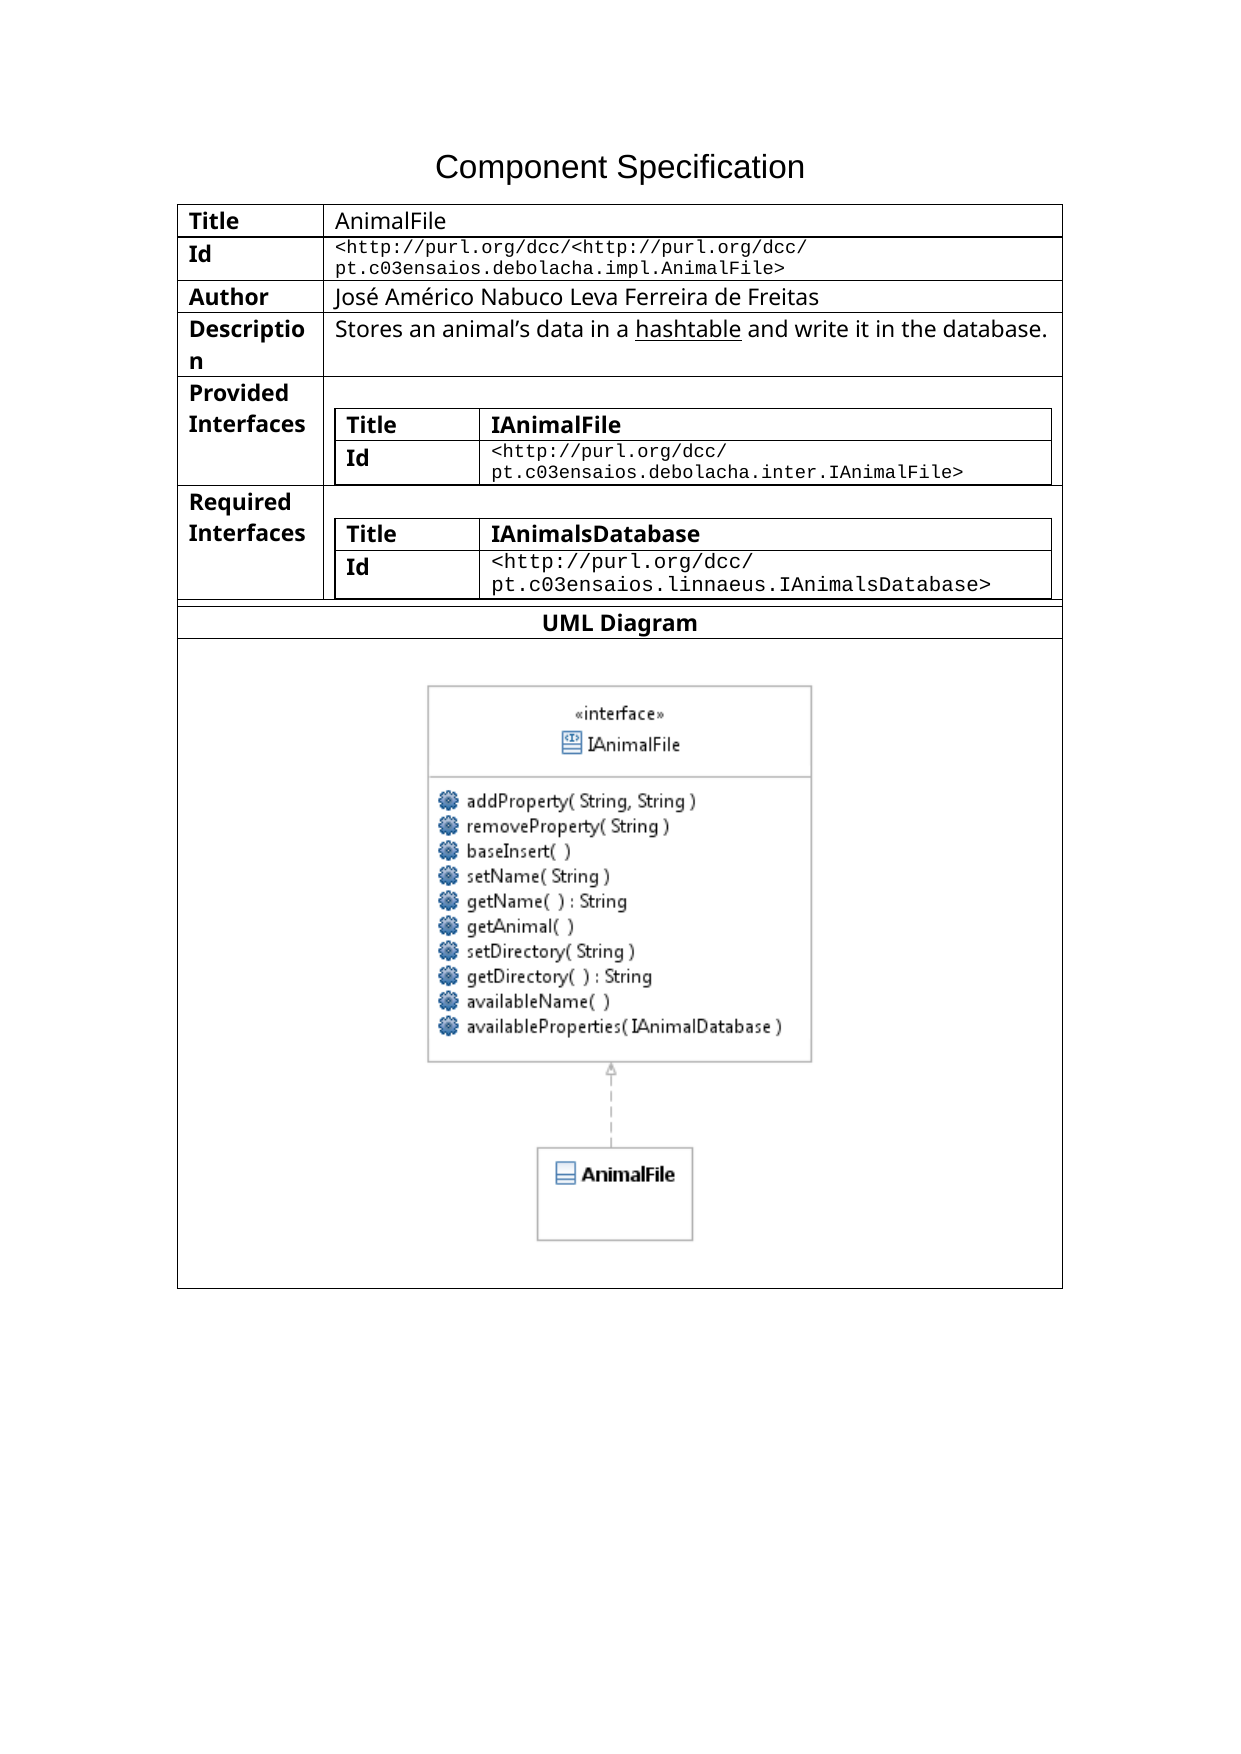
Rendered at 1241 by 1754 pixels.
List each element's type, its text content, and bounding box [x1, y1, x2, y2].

table_header Title [178, 205, 323, 236]
table_cell <http://purl.org/dcc/pt.c03ensaios.linnaeus.IAnimalsDatabase> [480, 551, 1051, 598]
table_cell Provided Interfaces [178, 377, 323, 485]
table_cell [324, 377, 1062, 485]
table_cell Description [178, 313, 323, 376]
table_header IAnimalFile [480, 409, 1051, 440]
table_cell [324, 486, 1062, 599]
table_cell [178, 600, 1062, 606]
table_header Title [336, 409, 479, 440]
table_cell José Américo Nabuco Leva Ferreira de Freitas [324, 281, 1062, 312]
table_header Title [336, 519, 479, 550]
table_cell <http://purl.org/dcc/<http://purl.org/dcc/pt.c03ensaios.debolacha.impl.AnimalFile> [324, 238, 1062, 280]
table_cell Required Interfaces [178, 486, 323, 599]
table_cell [178, 639, 1062, 1288]
table_cell Id [336, 551, 479, 598]
text Component Specification [177, 148, 1063, 186]
table_cell Id [336, 441, 479, 484]
table_cell Id [178, 238, 323, 280]
table_cell Stores an animal’s data in a hashtable and write it in the database. [324, 313, 1062, 376]
table_header AnimalFile [324, 205, 1062, 236]
table_header IAnimalsDatabase [480, 519, 1051, 550]
table_cell <http://purl.org/dcc/pt.c03ensaios.debolacha.inter.IAnimalFile> [480, 441, 1051, 484]
table_cell UML Diagram [178, 607, 1062, 638]
table_cell Author [178, 281, 323, 312]
